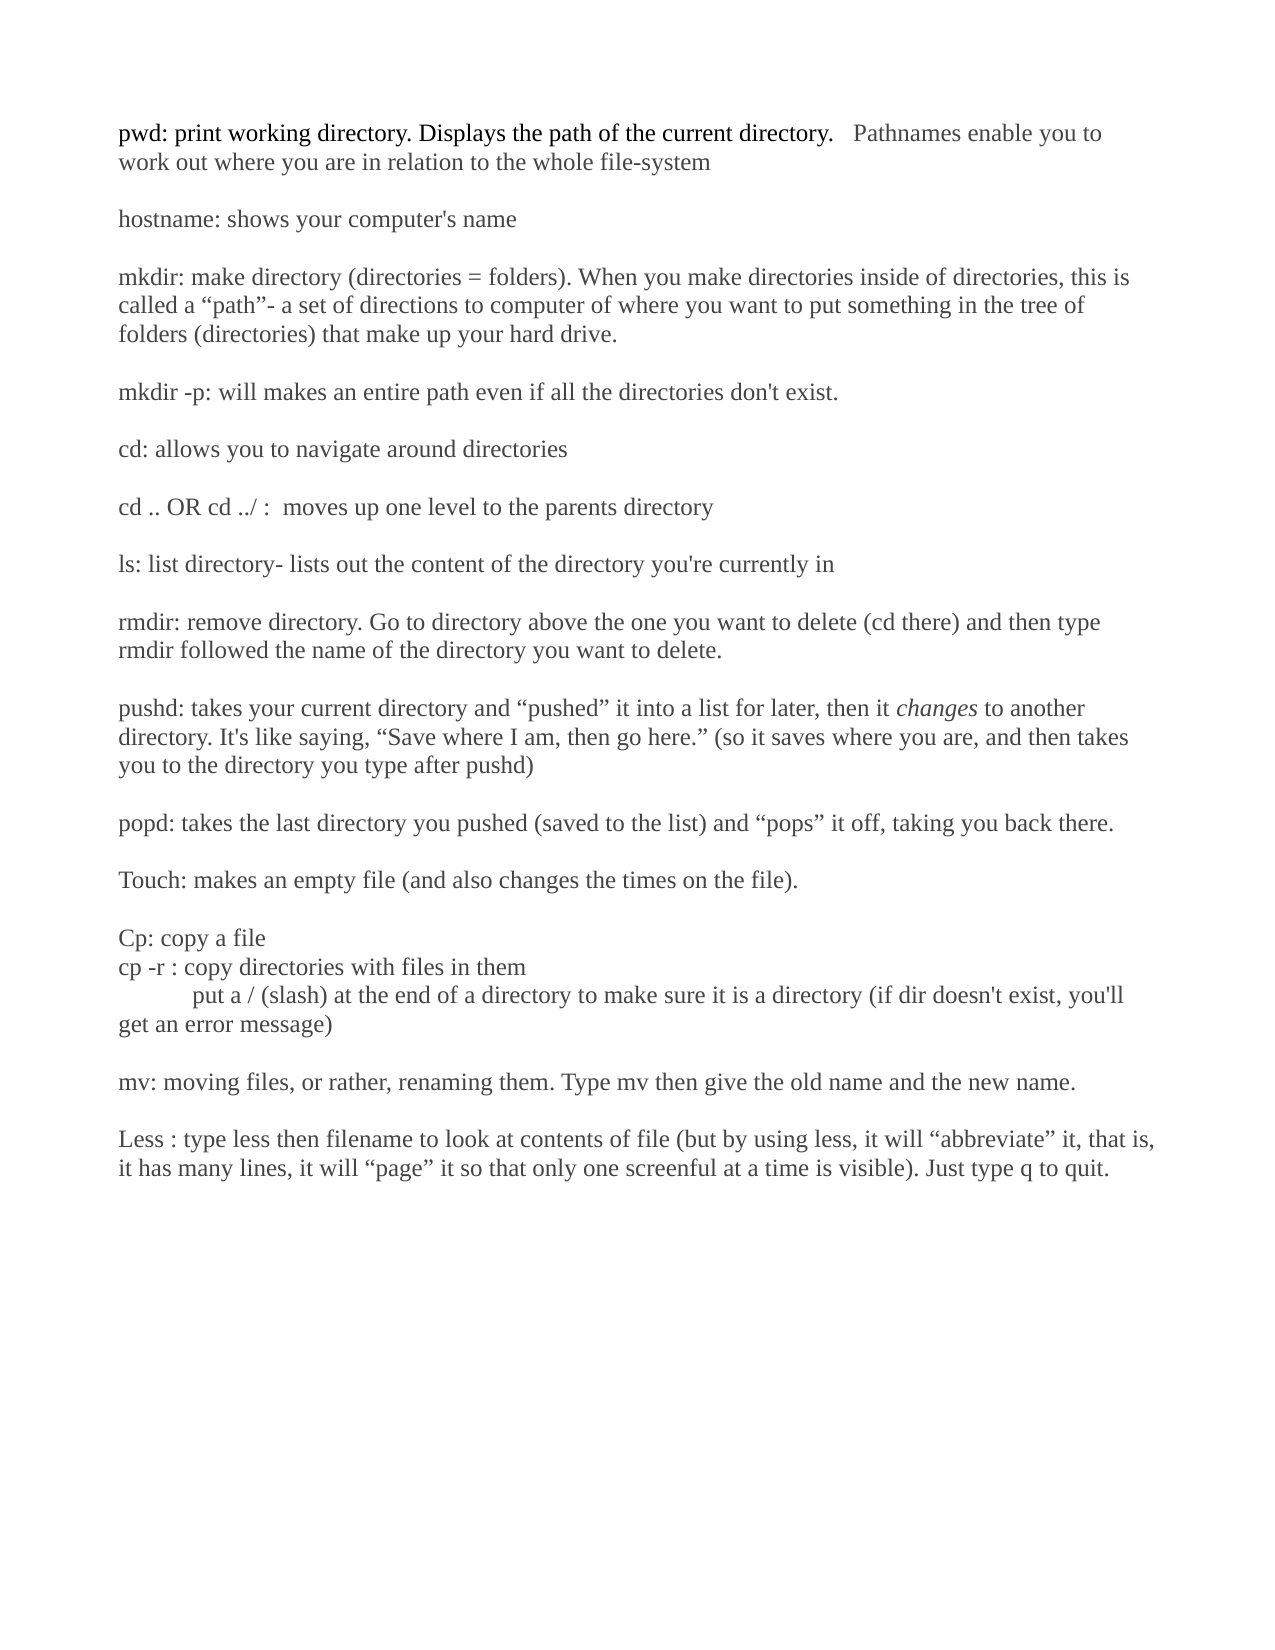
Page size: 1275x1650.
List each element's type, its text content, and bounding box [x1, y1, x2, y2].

text mv: moving files, or rather, renaming them. Type mv then give the old name and the new name. [118, 1067, 1157, 1096]
text Less : type less then filename to look at contents of file (but by using less, it will “abbreviate” it, that is, it has many lines, it will “page” it so that only one screenful at a time is visible). Just type q to quit. [118, 1124, 1157, 1182]
text ls: list directory- lists out the content of the directory you're currently in [118, 549, 1157, 578]
text mkdir -p: will makes an entire path even if all the directories don't exist. [118, 377, 1157, 406]
text Touch: makes an empty file (and also changes the times on the file). [118, 866, 1157, 894]
text cp -r : copy directories with files in them [118, 952, 1157, 981]
text pushd: takes your current directory and “pushed” it into a list for later, then it changes to another directory. It's like saying, “Save where I am, then go here.” (so it saves where you are, and then takes you to the directory you type after pushd) [118, 693, 1157, 779]
text popd: takes the last directory you pushed (saved to the list) and “pops” it off, taking you back there. [118, 808, 1157, 837]
text put a / (slash) at the end of a directory to make sure it is a directory (if dir doesn't exist, you'll get an error message) [118, 981, 1157, 1038]
text rmdir: remove directory. Go to directory above the one you want to delete (cd there) and then type rmdir followed the name of the directory you want to delete. [118, 607, 1157, 664]
text hostname: shows your computer's name [118, 204, 1157, 233]
text mkdir: make directory (directories = folders). When you make directories inside of directories, this is called a “path”- a set of directions to computer of where you want to put something in the tree of folders (directories) that make up your hard drive. [118, 262, 1157, 348]
text cd .. OR cd ../ : moves up one level to the parents directory [118, 492, 1157, 521]
text pwd: print working directory. Displays the path of the current directory. Pathnames enable you to work out where you are in relation to the whole file-system [118, 118, 1157, 176]
text Cp: copy a file [118, 923, 1157, 952]
text cd: allows you to navigate around directories [118, 434, 1157, 463]
